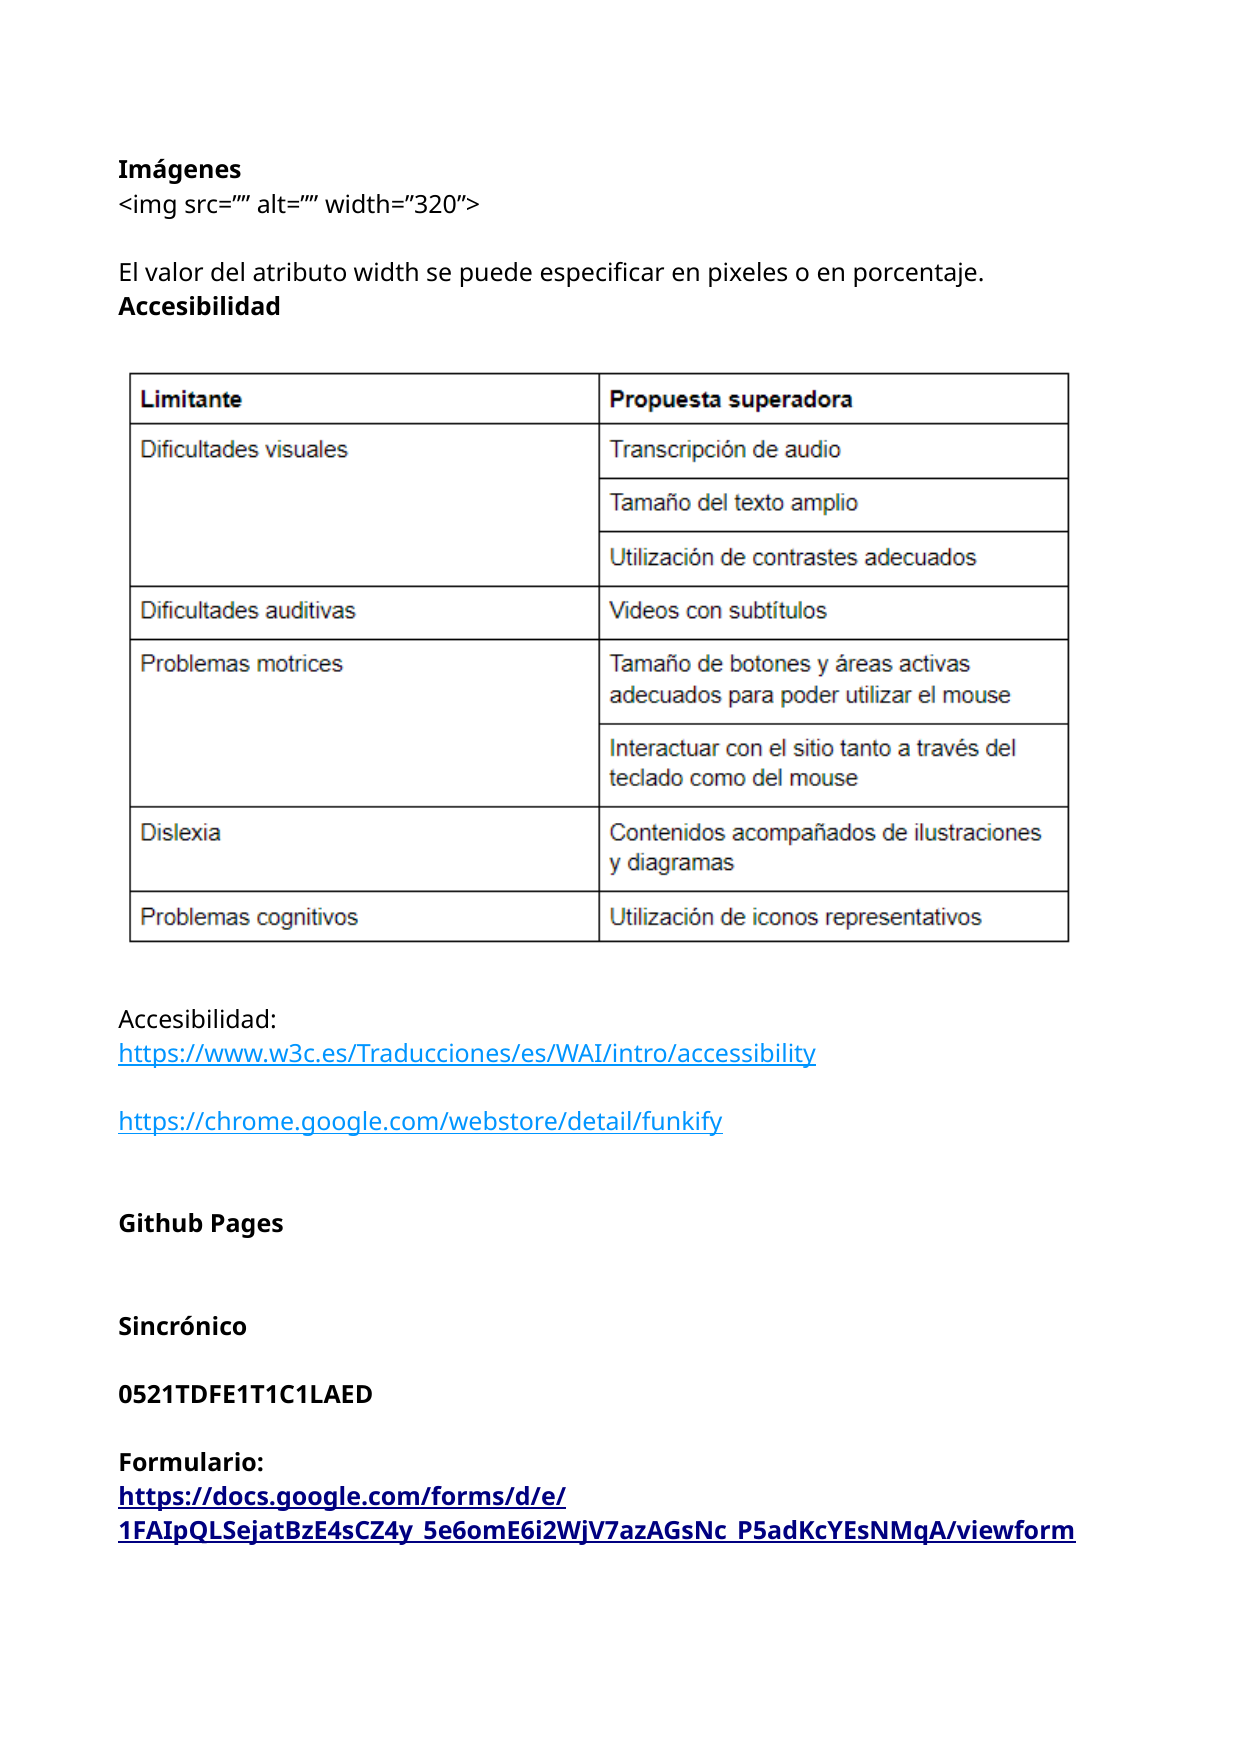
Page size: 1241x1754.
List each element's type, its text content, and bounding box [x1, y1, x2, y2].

text Formulario: [118, 1444, 1122, 1478]
text 0521TDFE1T1C1LAED [118, 1376, 1122, 1410]
text Imágenes [118, 152, 1122, 186]
picture [128, 370, 1071, 944]
text Accesibilidad [118, 288, 1122, 322]
text Sincrónico [118, 1308, 1122, 1342]
text <img src=”” alt=”” width=”320”> [118, 186, 1122, 220]
text https://chrome.google.com/webstore/detail/funkify [118, 1104, 1122, 1138]
text https://www.w3c.es/Traducciones/es/WAI/intro/accessibility [118, 1036, 1122, 1070]
text https://docs.google.com/forms/d/e/1FAIpQLSejatBzE4sCZ4y_5e6omE6i2WjV7azAGsNc_P5adKcYEsNMqA/viewform [118, 1478, 1122, 1547]
text Github Pages [118, 1206, 1122, 1240]
text El valor del atributo width se puede especificar en pixeles o en porcentaje. [118, 254, 1122, 288]
text Accesibilidad: [118, 1002, 1122, 1036]
